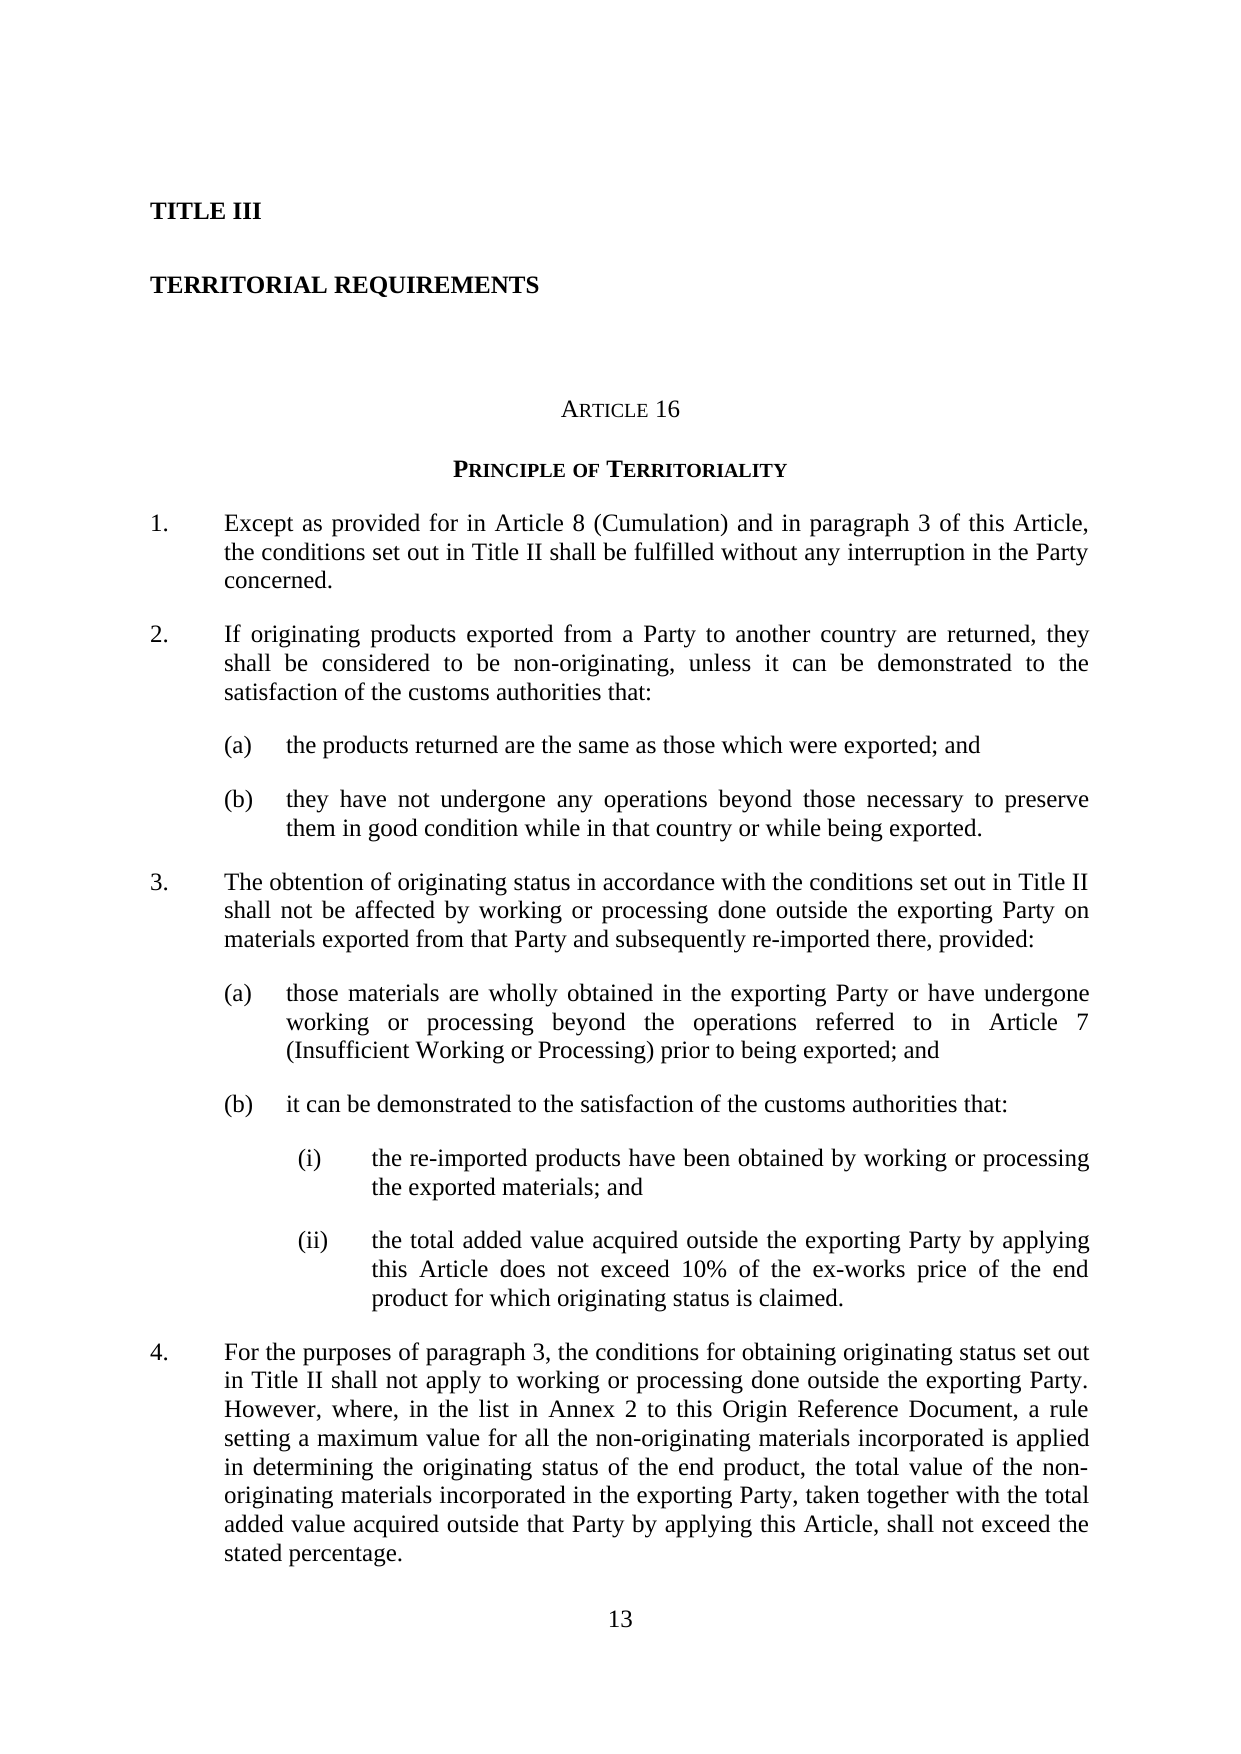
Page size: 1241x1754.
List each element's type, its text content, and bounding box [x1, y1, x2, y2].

subtitle Article 16 [150, 394, 1090, 423]
title TERRITORIAL REQUIREMENTS [150, 270, 1090, 299]
text (b) they have not undergone any operations beyond those necessary to preserve them in good condition while in that country or while being exported. [224, 784, 1090, 842]
text 4. For the purposes of paragraph 3, the conditions for obtaining originating status set out in Title II shall not apply to working or processing done outside the exporting Party. However, where, in the list in Annex 2 to this Origin Reference Document, a rule setting a maximum value for all the non-originating materials incorporated is applied in determining the originating status of the end product, the total value of the non-originating materials incorporated in the exporting Party, taken together with the total added value acquired outside that Party by applying this Article, shall not exceed the stated percentage. [150, 1337, 1090, 1567]
title Principle of Territoriality [150, 454, 1090, 483]
text (ii) the total added value acquired outside the exporting Party by applying this Article does not exceed 10% of the ex-works price of the end product for which originating status is claimed. [298, 1226, 1090, 1312]
title TITLE III [150, 196, 1090, 225]
text (i) the re-imported products have been obtained by working or processing the exported materials; and [298, 1143, 1090, 1201]
text 1. Except as provided for in Article 8 (Cumulation) and in paragraph 3 of this Article, the conditions set out in Title II shall be fulfilled without any interruption in the Party concerned. [150, 508, 1090, 594]
text (a) the products returned are the same as those which were exported; and [224, 731, 1090, 759]
text 2. If originating products exported from a Party to another country are returned, they shall be considered to be non-originating, unless it can be demonstrated to the satisfaction of the customs authorities that: [150, 619, 1090, 706]
text 3. The obtention of originating status in accordance with the conditions set out in Title II shall not be affected by working or processing done outside the exporting Party on materials exported from that Party and subsequently re-imported there, provided: [150, 867, 1090, 953]
text (a) those materials are wholly obtained in the exporting Party or have undergone working or processing beyond the operations referred to in Article 7 (Insufficient Working or Processing) prior to being exported; and [224, 978, 1090, 1064]
text (b) it can be demonstrated to the satisfaction of the customs authorities that: [224, 1089, 1090, 1118]
